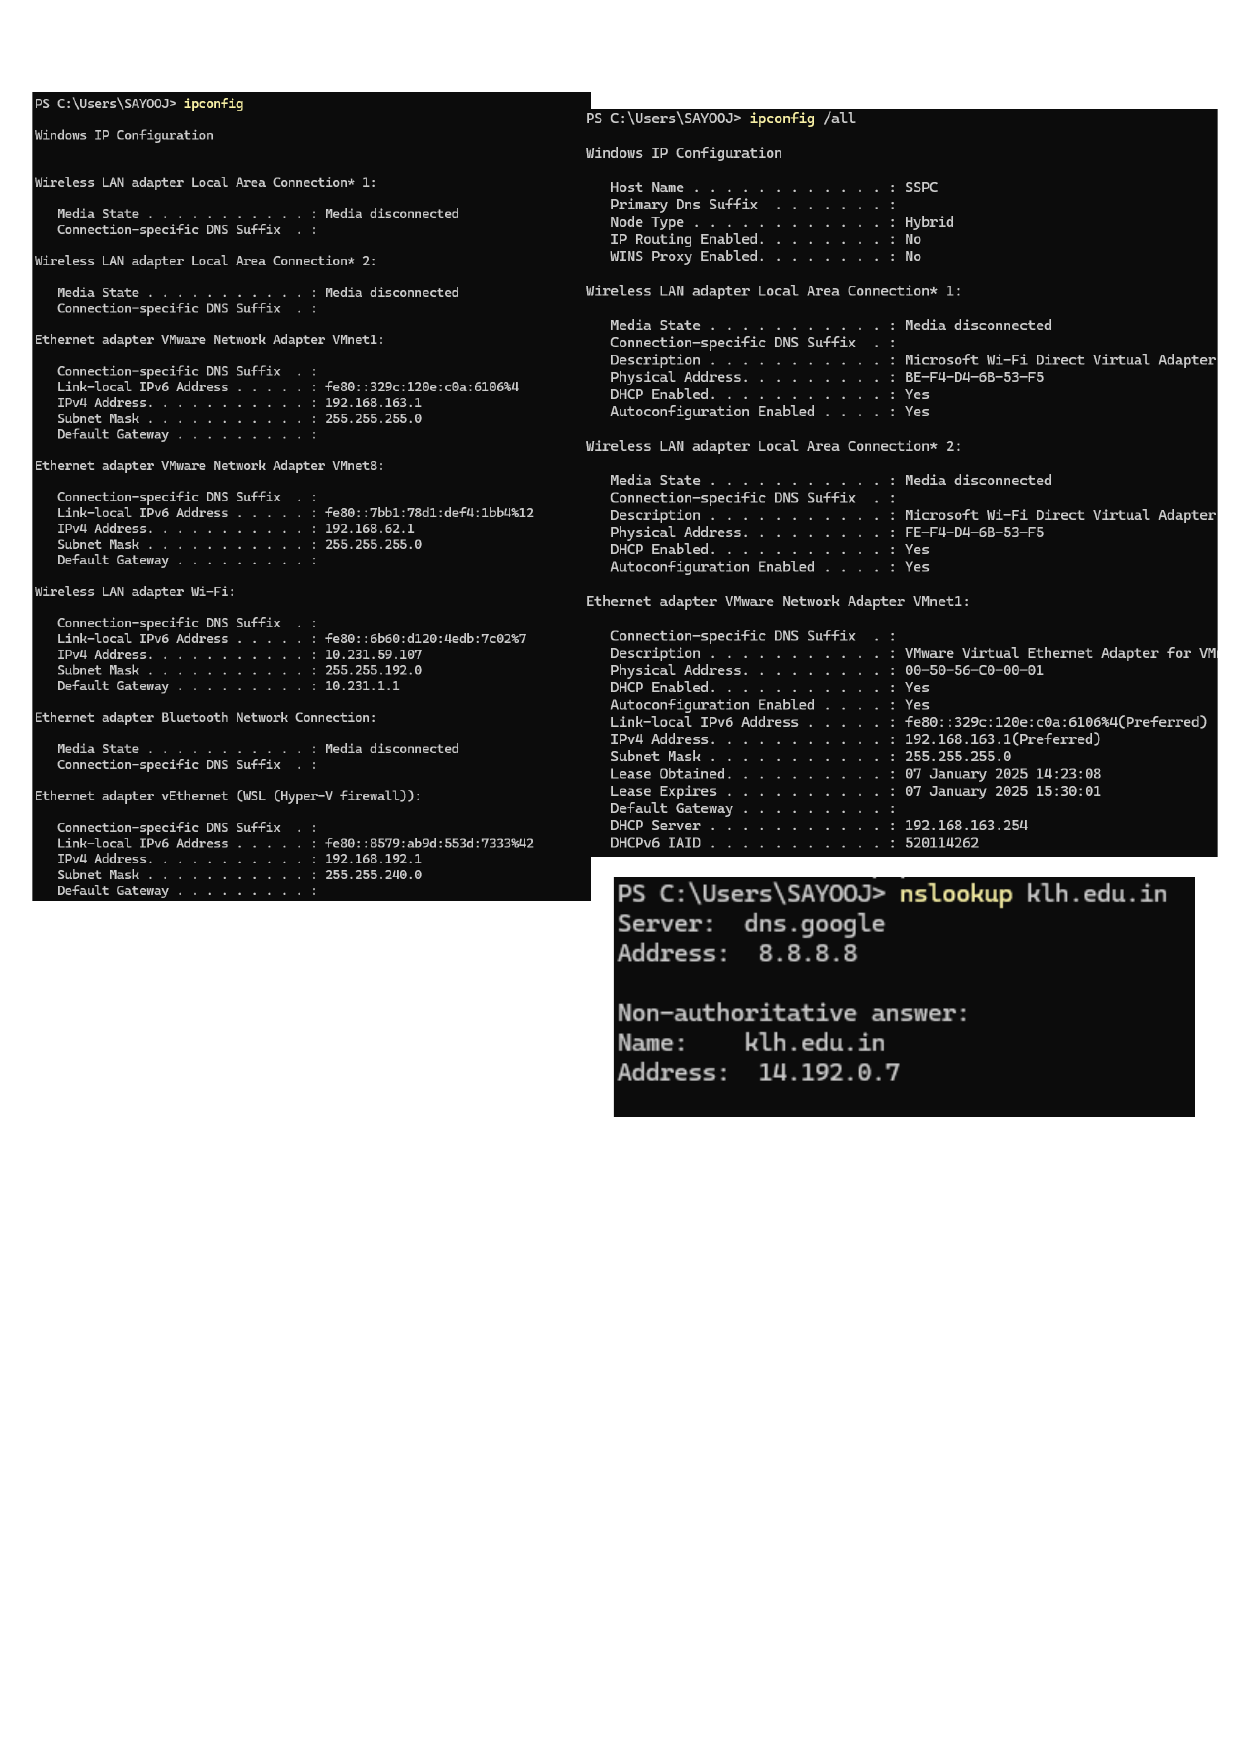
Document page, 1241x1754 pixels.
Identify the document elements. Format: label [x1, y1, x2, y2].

picture [613, 877, 1195, 1117]
picture [32, 92, 1218, 901]
